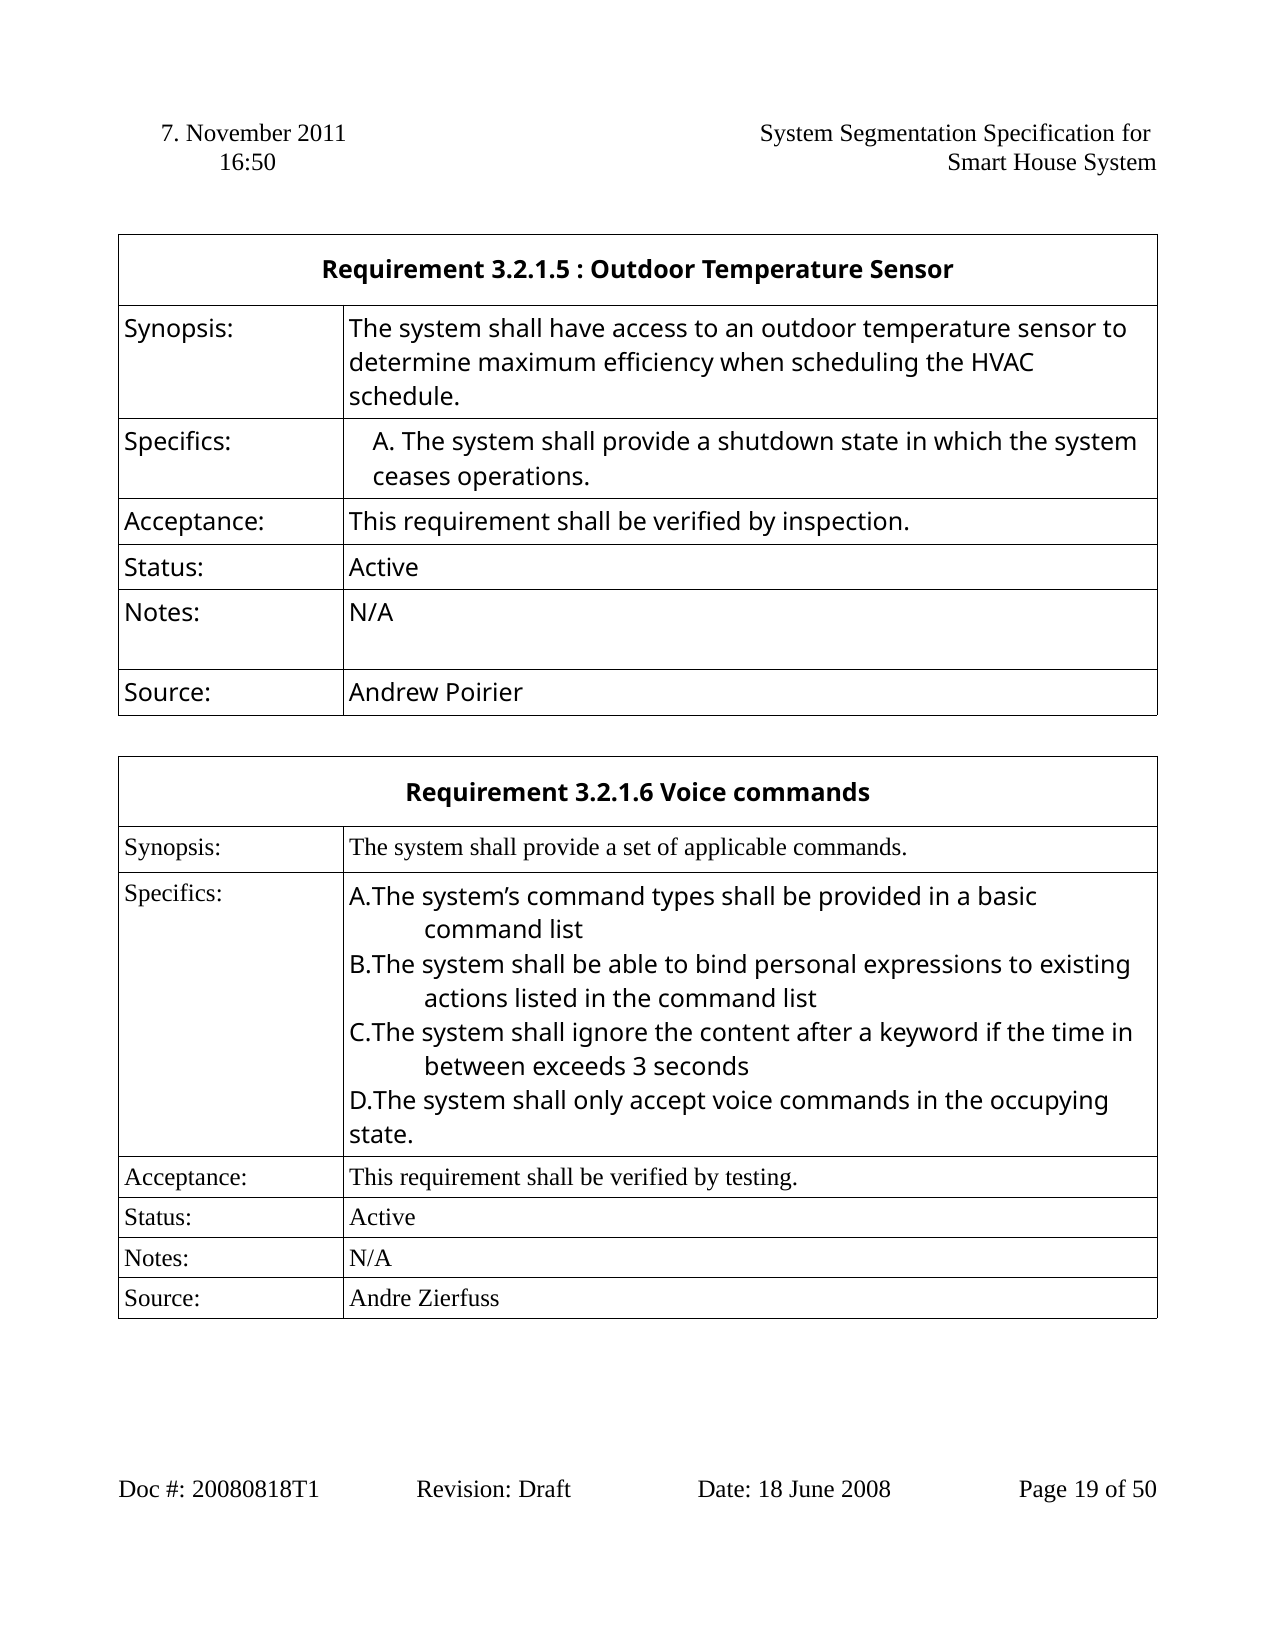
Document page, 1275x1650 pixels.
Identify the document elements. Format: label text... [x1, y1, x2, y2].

table_cell Status: [119, 545, 343, 589]
table_cell N/A [344, 1238, 1157, 1277]
table_header Requirement 3.2.1.5 : Outdoor Temperature Sensor [119, 235, 1157, 304]
table_cell Notes: [119, 590, 343, 669]
table_cell A. The system shall provide a shutdown state in which the system ceases operations. [344, 419, 1157, 498]
table_cell Active [344, 545, 1157, 589]
table_cell Notes: [119, 1238, 343, 1277]
table_cell Specifics: [119, 873, 343, 1156]
table_cell Source: [119, 1278, 343, 1318]
table_cell The system shall provide a set of applicable commands. [344, 827, 1157, 872]
table_cell Acceptance: [119, 499, 343, 543]
table_header Requirement 3.2.1.6 Voice commands [119, 757, 1157, 826]
table_cell Synopsis: [119, 306, 343, 418]
table_cell The system’s command types shall be provided in a basic command list The system shall be able to bind personal expressions to existing actions listed in the command list The system shall ignore the content after a keyword if the time in between exceeds 3 seconds The system shall only accept voice commands in the occupying state. [344, 873, 1157, 1156]
table_cell This requirement shall be verified by inspection. [344, 499, 1157, 543]
table_cell Acceptance: [119, 1157, 343, 1197]
table_cell Synopsis: [119, 827, 343, 872]
table_cell The system shall have access to an outdoor temperature sensor to determine maximum efficiency when scheduling the HVAC schedule. [344, 306, 1157, 418]
table_cell Status: [119, 1198, 343, 1237]
table_cell Active [344, 1198, 1157, 1237]
table_cell This requirement shall be verified by testing. [344, 1157, 1157, 1197]
table_cell Andre Zierfuss [344, 1278, 1157, 1318]
table_cell N/A [344, 590, 1157, 669]
table_cell Source: [119, 670, 343, 714]
table_cell Specifics: [119, 419, 343, 498]
table_cell Andrew Poirier [344, 670, 1157, 714]
